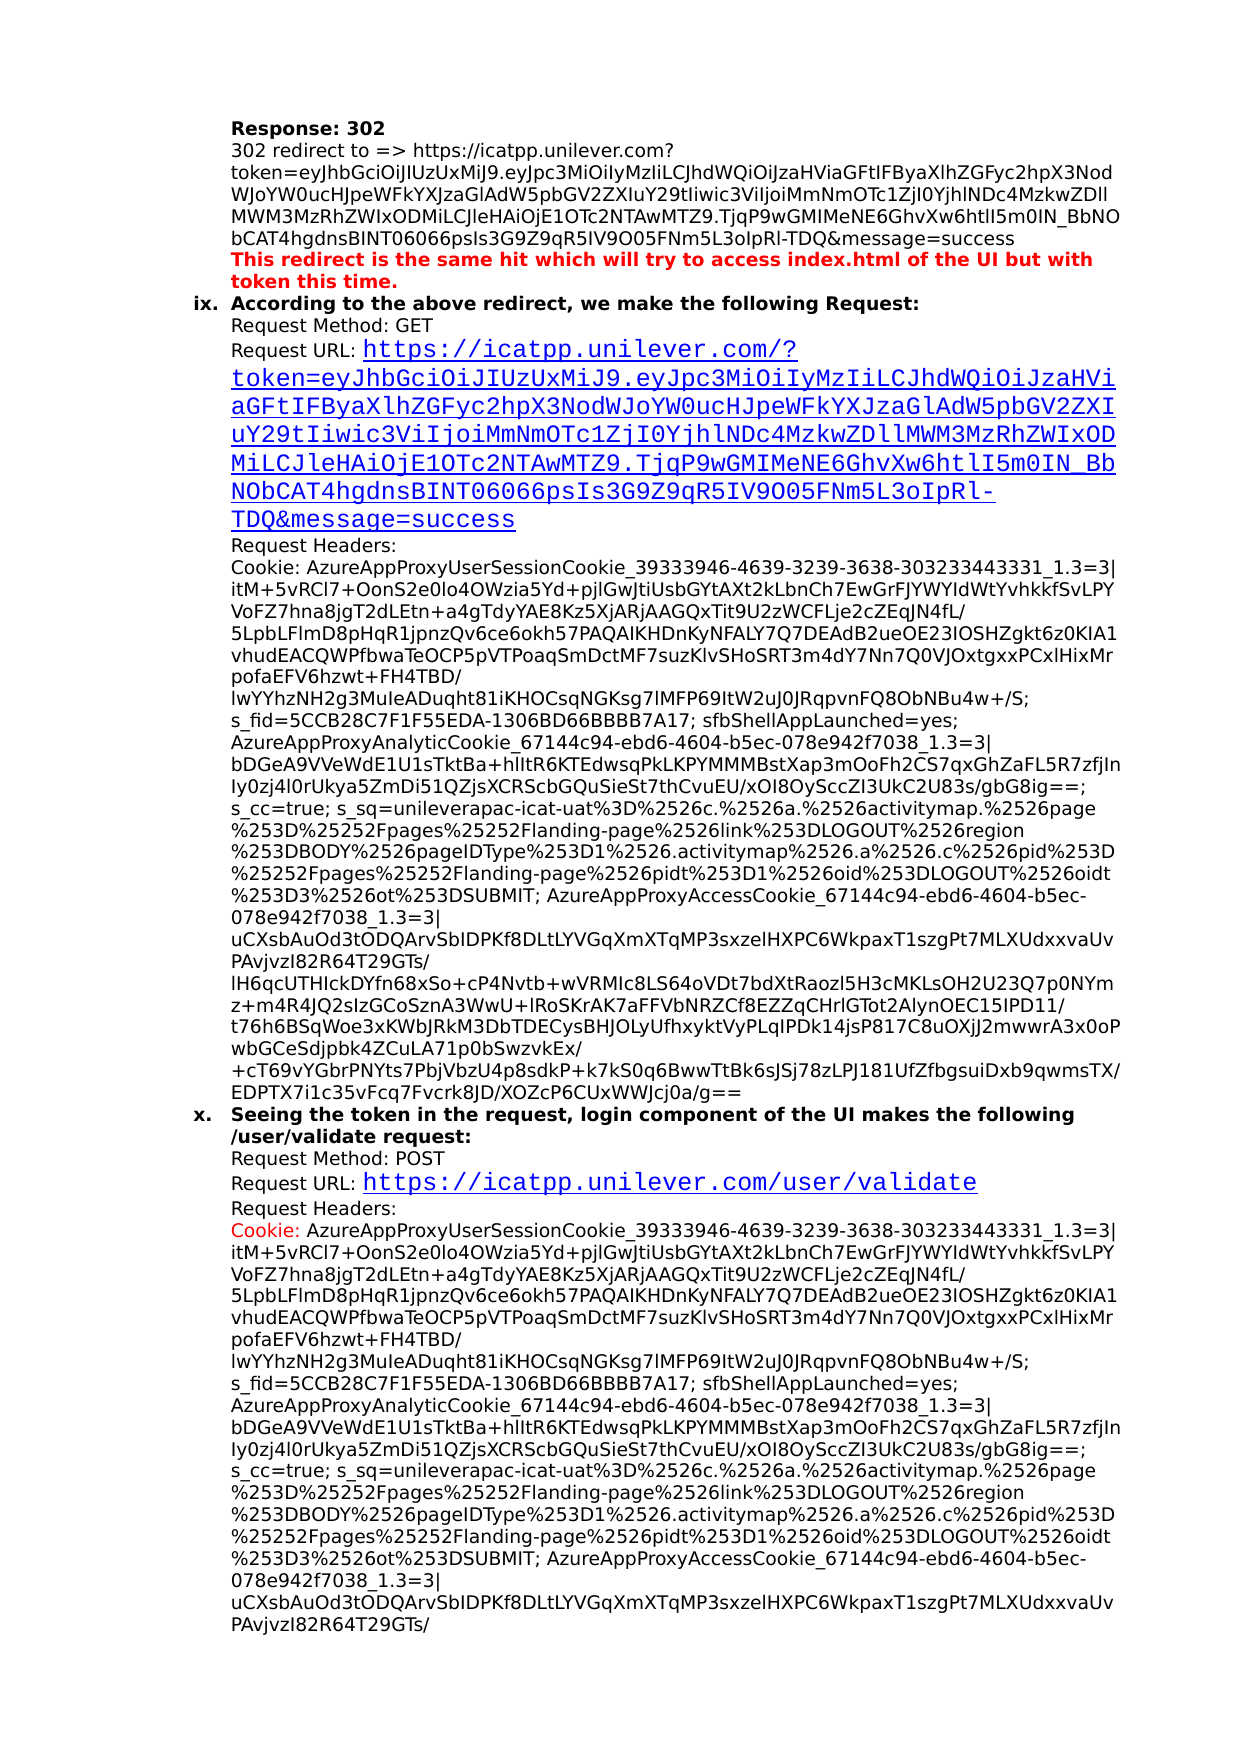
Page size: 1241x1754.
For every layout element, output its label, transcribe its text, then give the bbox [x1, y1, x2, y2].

list Cookie: AzureAppProxyUserSessionCookie_39333946-4639-3239-3638-303233443331_1.3=3|itM+5vRCl7+OonS2e0lo4OWzia5Yd+pjlGwJtiUsbGYtAXt2kLbnCh7EwGrFJYWYIdWtYvhkkfSvLPYVoFZ7hna8jgT2dLEtn+a4gTdyYAE8Kz5XjARjAAGQxTit9U2zWCFLje2cZEqJN4fL/5LpbLFlmD8pHqR1jpnzQv6ce6okh57PAQAIKHDnKyNFALY7Q7DEAdB2ueOE23IOSHZgkt6z0KIA1vhudEACQWPfbwaTeOCP5pVTPoaqSmDctMF7suzKlvSHoSRT3m4dY7Nn7Q0VJOxtgxxPCxlHixMrpofaEFV6hzwt+FH4TBD/lwYYhzNH2g3MuIeADuqht81iKHOCsqNGKsg7lMFP69ItW2uJ0JRqpvnFQ8ObNBu4w+/S; s_fid=5CCB28C7F1F55EDA-1306BD66BBBB7A17; sfbShellAppLaunched=yes; AzureAppProxyAnalyticCookie_67144c94-ebd6-4604-b5ec-078e942f7038_1.3=3|bDGeA9VVeWdE1U1sTktBa+hlItR6KTEdwsqPkLKPYMMMBstXap3mOoFh2CS7qxGhZaFL5R7zfjInIy0zj4l0rUkya5ZmDi51QZjsXCRScbGQuSieSt7thCvuEU/xOI8OySccZI3UkC2U83s/gbG8ig==; s_cc=true; s_sq=unileverapac-icat-uat%3D%2526c.%2526a.%2526activitymap.%2526page%253D%25252Fpages%25252Flanding-page%2526link%253DLOGOUT%2526region%253DBODY%2526pageIDType%253D1%2526.activitymap%2526.a%2526.c%2526pid%253D%25252Fpages%25252Flanding-page%2526pidt%253D1%2526oid%253DLOGOUT%2526oidt%253D3%2526ot%253DSUBMIT; AzureAppProxyAccessCookie_67144c94-ebd6-4604-b5ec-078e942f7038_1.3=3|uCXsbAuOd3tODQArvSbIDPKf8DLtLYVGqXmXTqMP3sxzelHXPC6WkpaxT1szgPt7MLXUdxxvaUvPAvjvzI82R64T29GTs/lH6qcUTHIckDYfn68xSo+cP4Nvtb+wVRMIc8LS64oVDt7bdXtRaozl5H3cMKLsOH2U23Q7p0NYmz+m4R4JQ2sIzGCoSznA3WwU+lRoSKrAK7aFFVbNRZCf8EZZqCHrlGTot2AlynOEC15IPD11/t76h6BSqWoe3xKWbJRkM3DbTDECysBHJOLyUfhxyktVyPLqIPDk14jsP817C8uOXjJ2mwwrA3x0oPwbGCeSdjpbk4ZCuLA71p0bSwzvkEx/+cT69vYGbrPNYts7PbjVbzU4p8sdkP+k7kS0q6BwwTtBk6sJSj78zLPJ181UfZfbgsuiDxb9qwmsTX/EDPTX7i1c35vFcq7Fvcrk8JD/XOZcP6CUxWWJcj0a/g== [193, 557, 1122, 1104]
list 302 redirect to => https://icatpp.unilever.com?token=eyJhbGciOiJIUzUxMiJ9.eyJpc3MiOiIyMzIiLCJhdWQiOiJzaHViaGFtIFByaXlhZGFyc2hpX3NodWJoYW0ucHJpeWFkYXJzaGlAdW5pbGV2ZXIuY29tIiwic3ViIjoiMmNmOTc1ZjI0YjhlNDc4MzkwZDllMWM3MzRhZWIxODMiLCJleHAiOjE1OTc2NTAwMTZ9.TjqP9wGMIMeNE6GhvXw6htlI5m0IN_BbNObCAT4hgdnsBINT06066psIs3G9Z9qR5IV9O05FNm5L3oIpRl-TDQ&message=success [193, 140, 1122, 249]
list Request URL: https://icatpp.unilever.com/?token=eyJhbGciOiJIUzUxMiJ9.eyJpc3MiOiIyMzIiLCJhdWQiOiJzaHViaGFtIFByaXlhZGFyc2hpX3NodWJoYW0ucHJpeWFkYXJzaGlAdW5pbGV2ZXIuY29tIiwic3ViIjoiMmNmOTc1ZjI0YjhlNDc4MzkwZDllMWM3MzRhZWIxODMiLCJleHAiOjE1OTc2NTAwMTZ9.TjqP9wGMIMeNE6GhvXw6htlI5m0IN_BbNObCAT4hgdnsBINT06066psIs3G9Z9qR5IV9O05FNm5L3oIpRl-TDQ&message=success [193, 337, 1122, 535]
list Request Method: POST [193, 1148, 1122, 1169]
list Cookie: AzureAppProxyUserSessionCookie_39333946-4639-3239-3638-303233443331_1.3=3|itM+5vRCl7+OonS2e0lo4OWzia5Yd+pjlGwJtiUsbGYtAXt2kLbnCh7EwGrFJYWYIdWtYvhkkfSvLPYVoFZ7hna8jgT2dLEtn+a4gTdyYAE8Kz5XjARjAAGQxTit9U2zWCFLje2cZEqJN4fL/5LpbLFlmD8pHqR1jpnzQv6ce6okh57PAQAIKHDnKyNFALY7Q7DEAdB2ueOE23IOSHZgkt6z0KIA1vhudEACQWPfbwaTeOCP5pVTPoaqSmDctMF7suzKlvSHoSRT3m4dY7Nn7Q0VJOxtgxxPCxlHixMrpofaEFV6hzwt+FH4TBD/lwYYhzNH2g3MuIeADuqht81iKHOCsqNGKsg7lMFP69ItW2uJ0JRqpvnFQ8ObNBu4w+/S; s_fid=5CCB28C7F1F55EDA-1306BD66BBBB7A17; sfbShellAppLaunched=yes; AzureAppProxyAnalyticCookie_67144c94-ebd6-4604-b5ec-078e942f7038_1.3=3|bDGeA9VVeWdE1U1sTktBa+hlItR6KTEdwsqPkLKPYMMMBstXap3mOoFh2CS7qxGhZaFL5R7zfjInIy0zj4l0rUkya5ZmDi51QZjsXCRScbGQuSieSt7thCvuEU/xOI8OySccZI3UkC2U83s/gbG8ig==; s_cc=true; s_sq=unileverapac-icat-uat%3D%2526c.%2526a.%2526activitymap.%2526page%253D%25252Fpages%25252Flanding-page%2526link%253DLOGOUT%2526region%253DBODY%2526pageIDType%253D1%2526.activitymap%2526.a%2526.c%2526pid%253D%25252Fpages%25252Flanding-page%2526pidt%253D1%2526oid%253DLOGOUT%2526oidt%253D3%2526ot%253DSUBMIT; AzureAppProxyAccessCookie_67144c94-ebd6-4604-b5ec-078e942f7038_1.3=3|uCXsbAuOd3tODQArvSbIDPKf8DLtLYVGqXmXTqMP3sxzelHXPC6WkpaxT1szgPt7MLXUdxxvaUvPAvjvzI82R64T29GTs/ [193, 1220, 1122, 1635]
list Request Method: GET [193, 315, 1122, 337]
list Request URL: https://icatpp.unilever.com/user/validate [193, 1169, 1122, 1198]
list According to the above redirect, we make the following Request: [193, 293, 1122, 315]
list Seeing the token in the request, login component of the UI makes the following /user/validate request: [193, 1104, 1122, 1148]
list Request Headers: [193, 1198, 1122, 1220]
list This redirect is the same hit which will try to access index.html of the UI but with token this time. [193, 249, 1122, 293]
list Response: 302 [193, 118, 1122, 140]
list Request Headers: [193, 535, 1122, 557]
